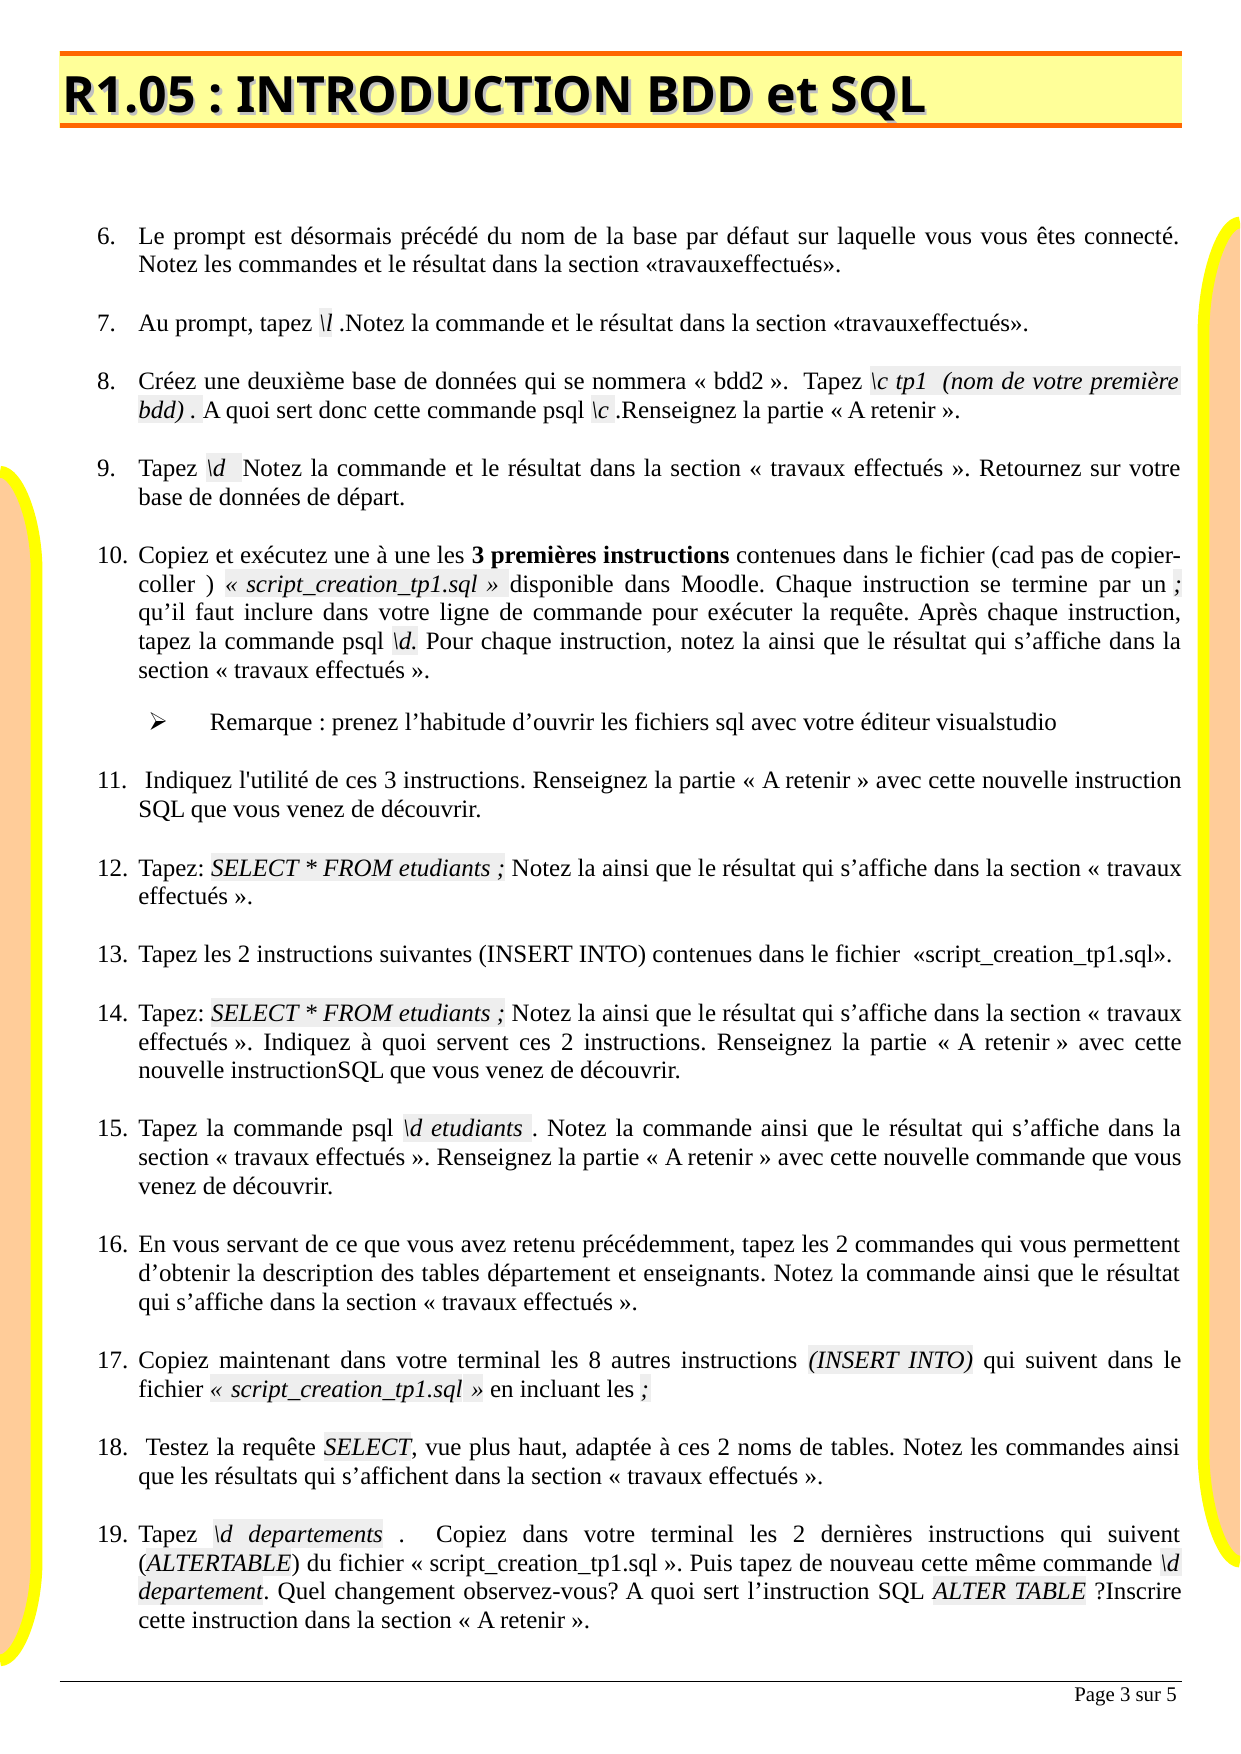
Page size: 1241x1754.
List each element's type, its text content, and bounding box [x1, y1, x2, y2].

list Au prompt, tapez \l .Notez la commande et le résultat dans la section «travauxeffectués». [97, 308, 319, 337]
list Créez une deuxième base de données qui se nommera « bdd2 ». Tapez \c tp1 (nom de votre première bdd) . A quoi sert donc cette commande psql \c .Renseignez la partie « A retenir ». [97, 366, 1182, 423]
list Au prompt, tapez \l .Notez la commande et le résultat dans la section «travauxeffectués». [332, 308, 1182, 337]
list Le prompt est désormais précédé du nom de la base par défaut sur laquelle vous vous êtes connecté. Notez les commandes et le résultat dans la section «travauxeffectués». [97, 221, 1182, 278]
list Indiquez l'utilité de ces 3 instructions. Renseignez la partie « A retenir » avec cette nouvelle instruction SQL que vous venez de découvrir. [97, 766, 1182, 823]
list Tapez \d Notez la commande et le résultat dans la section « travaux effectués ». Retournez sur votre base de données de départ. [97, 453, 1182, 511]
list Tapez les 2 instructions suivantes (INSERT INTO) contenues dans le fichier «script_creation_tp1.sql». [97, 939, 1182, 968]
list Tapez: SELECT * FROM etudiants ; Notez la ainsi que le résultat qui s’affiche dans la section « travaux effectués ». [97, 853, 1182, 910]
list Tapez \d departements . Copiez dans votre terminal les 2 dernières instructions qui suivent (ALTERTABLE) du fichier « script_creation_tp1.sql ». Puis tapez de nouveau cette même commande \d departement. Quel changement observez-vous? A quoi sert l’instruction SQL ALTER TABLE ?Inscrire cette instruction dans la section « A retenir ». [97, 1519, 1182, 1634]
list En vous servant de ce que vous avez retenu précédemment, tapez les 2 commandes qui vous permettent d’obtenir la description des tables département et enseignants. Notez la commande ainsi que le résultat qui s’affiche dans la section « travaux effectués ». [97, 1229, 1182, 1316]
list Remarque : prenez l’habitude d’ouvrir les fichiers sql avec votre éditeur visualstudio [59, 707, 1182, 736]
list Copiez maintenant dans votre terminal les 8 autres instructions (INSERT INTO) qui suivent dans le fichier « script_creation_tp1.sql » en incluant les ; [97, 1345, 1182, 1402]
list Testez la requête SELECT, vue plus haut, adaptée à ces 2 noms de tables. Notez les commandes ainsi que les résultats qui s’affichent dans la section « travaux effectués ». [97, 1432, 1182, 1489]
list Tapez la commande psql \d etudiants . Notez la commande ainsi que le résultat qui s’affiche dans la section « travaux effectués ». Renseignez la partie « A retenir » avec cette nouvelle commande que vous venez de découvrir. [97, 1113, 1182, 1200]
list Copiez et exécutez une à une les 3 premières instructions contenues dans le fichier (cad pas de copier-coller ) « script_creation_tp1.sql » disponible dans Moodle. Chaque instruction se termine par un ; qu’il faut inclure dans votre ligne de commande pour exécuter la requête. Après chaque instruction, tapez la commande psql \d. Pour chaque instruction, notez la ainsi que le résultat qui s’affiche dans la section « travaux effectués ». [97, 540, 1182, 684]
list Tapez: SELECT * FROM etudiants ; Notez la ainsi que le résultat qui s’affiche dans la section « travaux effectués ». Indiquez à quoi servent ces 2 instructions. Renseignez la partie « A retenir » avec cette nouvelle instructionSQL que vous venez de découvrir. [97, 998, 1182, 1084]
